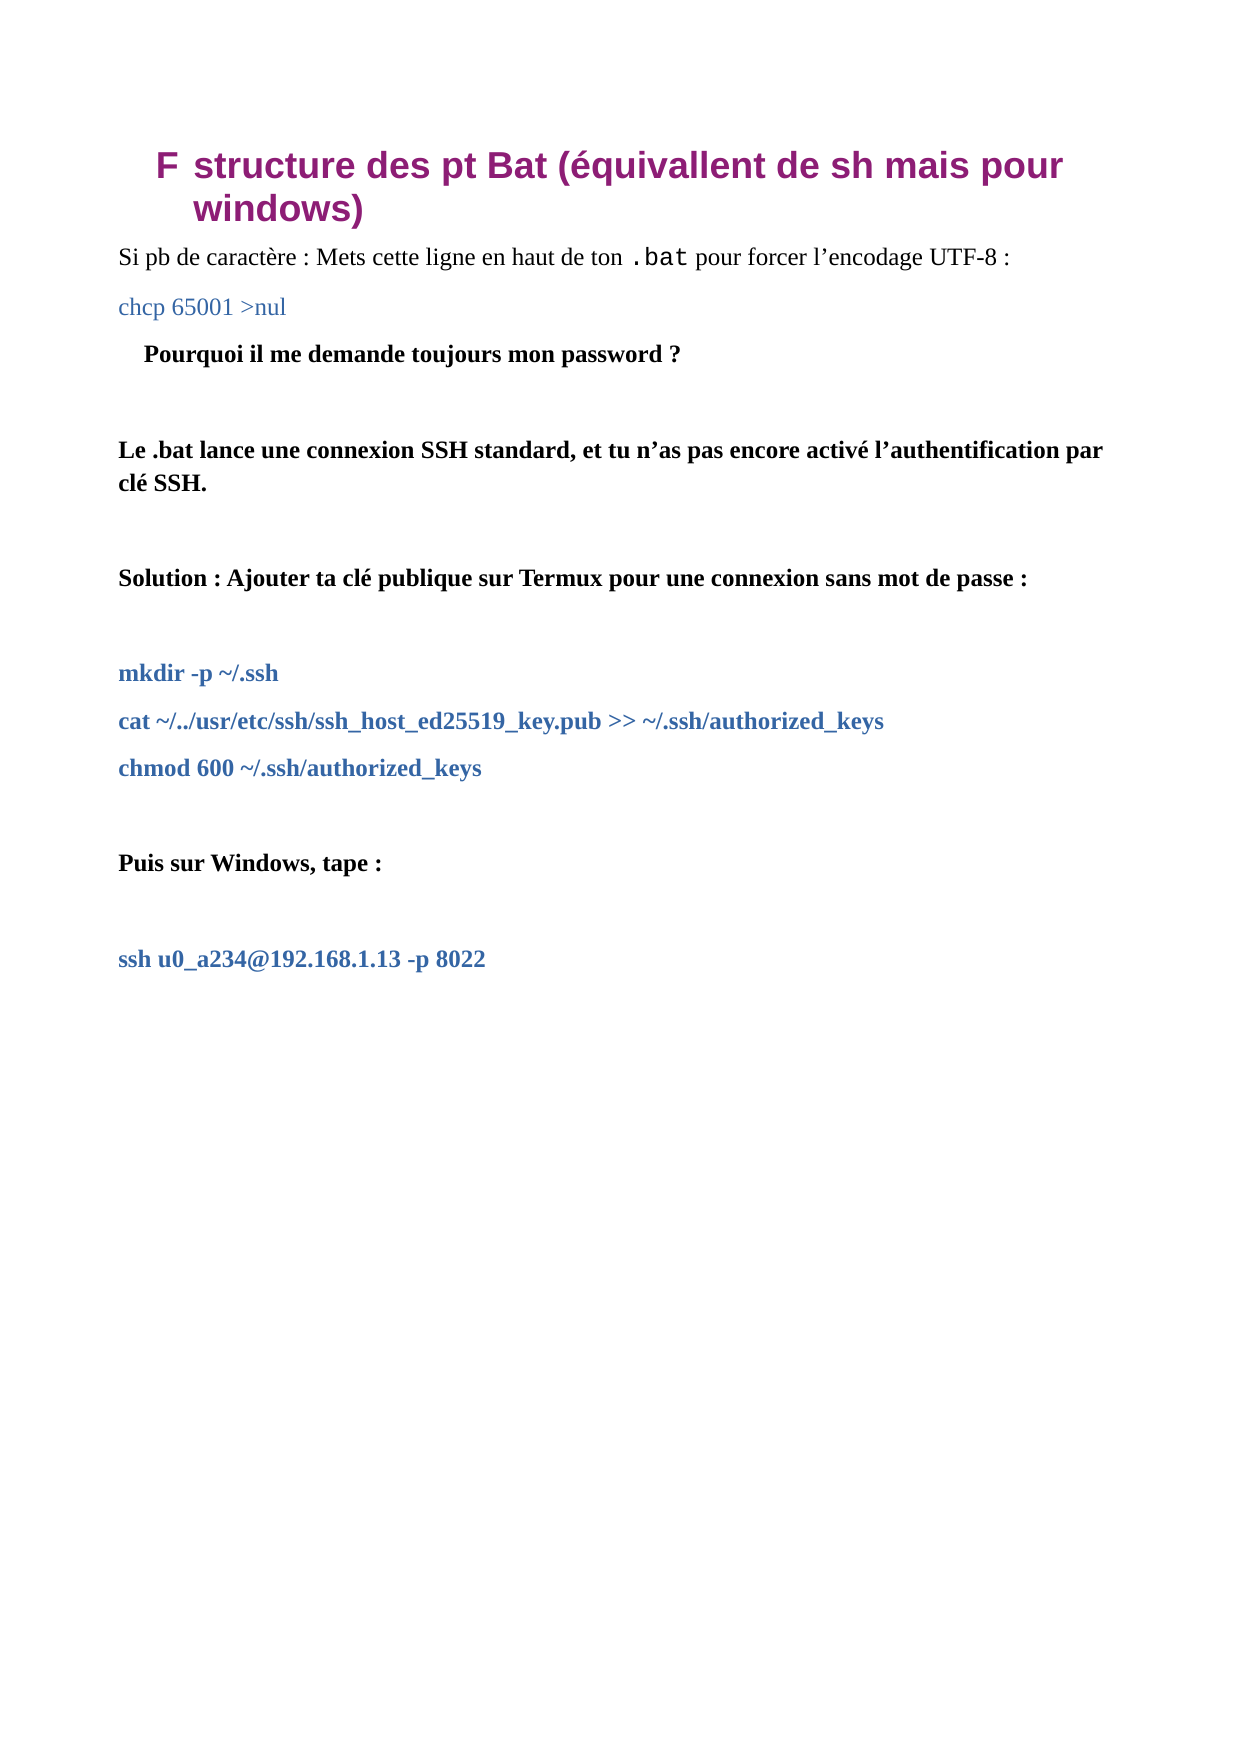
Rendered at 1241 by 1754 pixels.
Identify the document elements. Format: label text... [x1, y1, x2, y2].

text ssh u0_a234@192.168.1.13 -p 8022 [118, 944, 1122, 972]
text mkdir -p ~/.ssh [118, 658, 1122, 687]
subtitle structure des pt Bat (équivallent de sh mais pour windows) [156, 143, 1122, 229]
text Puis sur Windows, tape : [118, 848, 1122, 877]
text chcp 65001 >nul [118, 292, 1122, 321]
text 📌 Pourquoi il me demande toujours mon password ? [118, 339, 1122, 368]
text Le .bat lance une connexion SSH standard, et tu n’as pas encore activé l’authentification par clé SSH. [118, 435, 1122, 496]
text chmod 600 ~/.ssh/authorized_keys [118, 753, 1122, 782]
text cat ~/../usr/etc/ssh/ssh_host_ed25519_key.pub >> ~/.ssh/authorized_keys [118, 706, 1122, 734]
text Si pb de caractère : Mets cette ligne en haut de ton .bat pour forcer l’encodage UTF-8 : [118, 242, 1122, 273]
text Solution : Ajouter ta clé publique sur Termux pour une connexion sans mot de passe : [118, 563, 1122, 592]
